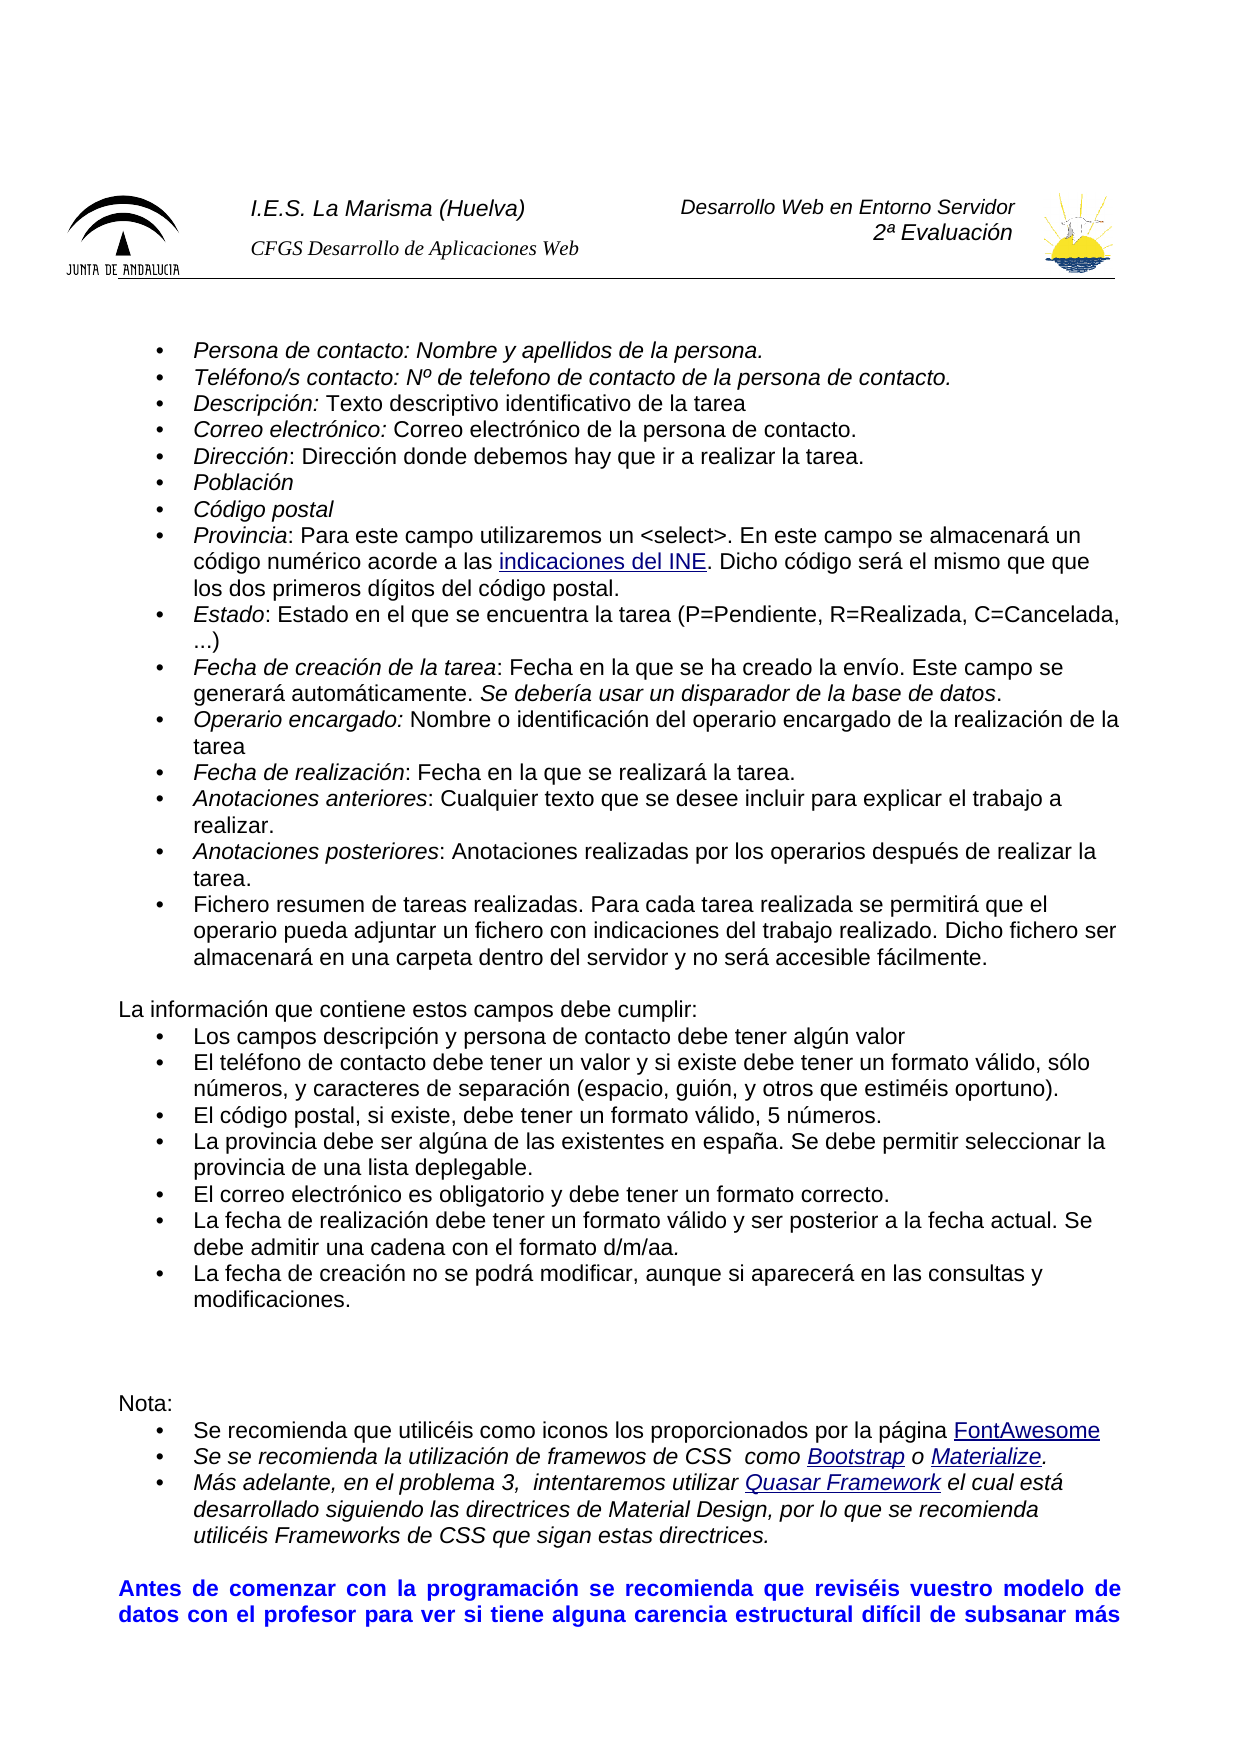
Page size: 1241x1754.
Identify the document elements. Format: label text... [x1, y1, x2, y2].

list Operario encargado: Nombre o identificación del operario encargado de la realización de la tarea [156, 706, 1122, 759]
list Más adelante, en el problema 3, intentaremos utilizar Quasar Framework el cual está desarrollado siguiendo las directrices de Material Design, por lo que se recomienda utilicéis Frameworks de CSS que sigan estas directrices. [156, 1469, 1122, 1548]
list La fecha de creación no se podrá modificar, aunque si aparecerá en las consultas y modificaciones. [156, 1260, 1122, 1312]
list Se se recomienda la utilización de framewos de CSS como Bootstrap o Materialize. [156, 1443, 1122, 1469]
list El teléfono de contacto debe tener un valor y si existe debe tener un formato válido, sólo números, y caracteres de separación (espacio, guión, y otros que estiméis oportuno). [156, 1049, 1122, 1102]
list Los campos descripción y persona de contacto debe tener algún valor [156, 1023, 1122, 1049]
picture [1042, 192, 1114, 276]
picture [66, 195, 182, 275]
list Correo electrónico: Correo electrónico de la persona de contacto. [156, 416, 1122, 443]
text Nota: [118, 1390, 1122, 1417]
text La información que contiene estos campos debe cumplir: [118, 996, 1122, 1023]
list La provincia debe ser algúna de las existentes en españa. Se debe permitir seleccionar la provincia de una lista deplegable. [156, 1128, 1122, 1181]
text Antes de comenzar con la programación se recomienda que reviséis vuestro modelo de datos con el profesor para ver si tiene alguna carencia estructural difícil de subsanar más [118, 1575, 1122, 1627]
list Código postal [156, 496, 1122, 522]
list Anotaciones posteriores: Anotaciones realizadas por los operarios después de realizar la tarea. [156, 838, 1122, 891]
list Fecha de realización: Fecha en la que se realizará la tarea. [156, 759, 1122, 785]
list Se recomienda que utilicéis como iconos los proporcionados por la página FontAwesome [156, 1417, 1122, 1443]
list Provincia: Para este campo utilizaremos un <select>. En este campo se almacenará un código numérico acorde a las indicaciones del INE. Dicho código será el mismo que que los dos primeros dígitos del código postal. [156, 522, 1122, 601]
list El código postal, si existe, debe tener un formato válido, 5 números. [156, 1102, 1122, 1128]
list Fecha de creación de la tarea: Fecha en la que se ha creado la envío. Este campo se generará automáticamente. Se debería usar un disparador de la base de datos. [156, 654, 1122, 706]
list Dirección: Dirección donde debemos hay que ir a realizar la tarea. [156, 443, 1122, 469]
list Población [156, 469, 1122, 496]
list Fichero resumen de tareas realizadas. Para cada tarea realizada se permitirá que el operario pueda adjuntar un fichero con indicaciones del trabajo realizado. Dicho fichero ser almacenará en una carpeta dentro del servidor y no será accesible fácilmente. [156, 891, 1122, 970]
list El correo electrónico es obligatorio y debe tener un formato correcto. [156, 1181, 1122, 1207]
list La fecha de realización debe tener un formato válido y ser posterior a la fecha actual. Se debe admitir una cadena con el formato d/m/aa. [156, 1207, 1122, 1260]
list Descripción: Texto descriptivo identificativo de la tarea [156, 390, 1122, 416]
list Estado: Estado en el que se encuentra la tarea (P=Pendiente, R=Realizada, C=Cancelada, ...) [156, 601, 1122, 654]
list Persona de contacto: Nombre y apellidos de la persona. [156, 337, 1122, 364]
list Teléfono/s contacto: Nº de telefono de contacto de la persona de contacto. [156, 364, 1122, 390]
list Anotaciones anteriores: Cualquier texto que se desee incluir para explicar el trabajo a realizar. [156, 785, 1122, 838]
